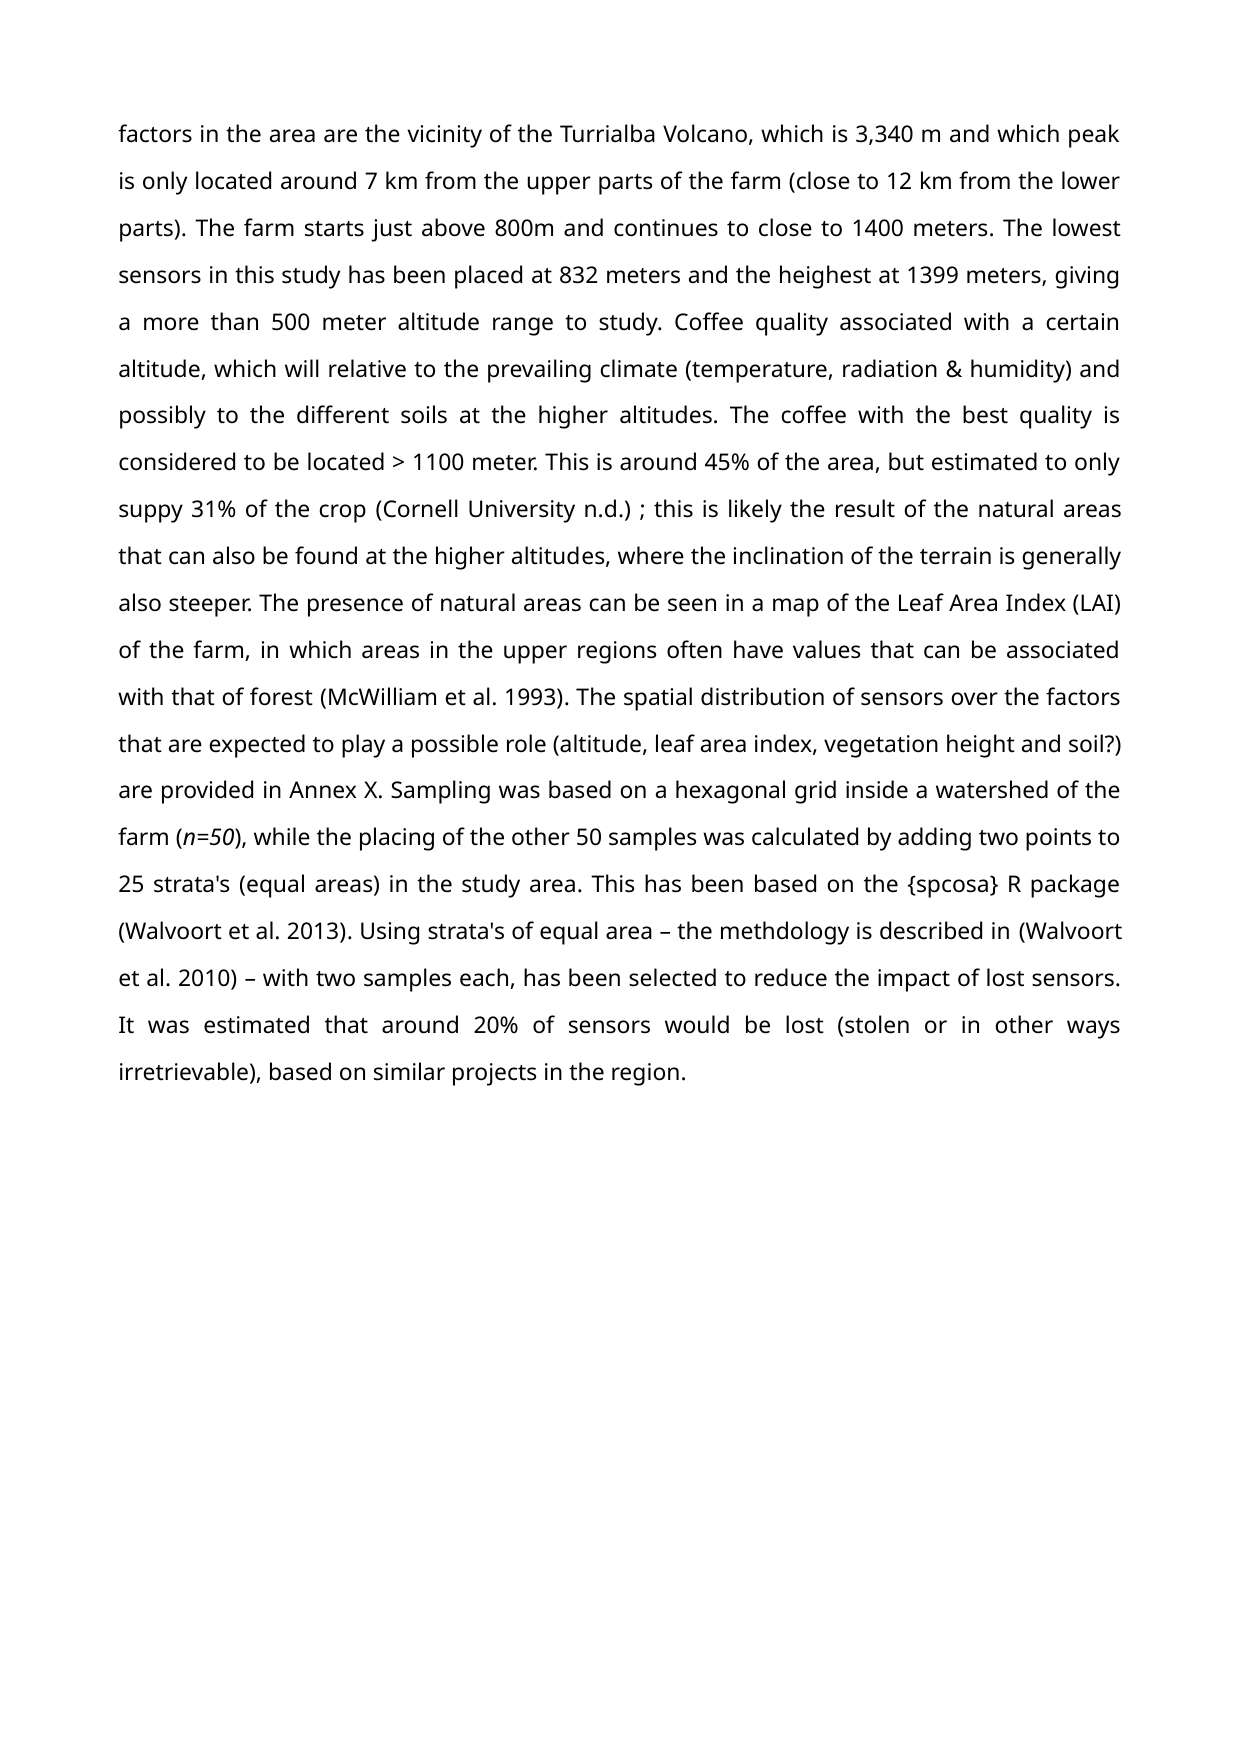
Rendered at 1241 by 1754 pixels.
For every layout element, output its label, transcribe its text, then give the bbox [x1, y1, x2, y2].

text factors in the area are the vicinity of the Turrialba Volcano, which is 3,340 m and which peak is only located around 7 km from the upper parts of the farm (close to 12 km from the lower parts). The farm starts just above 800m and continues to close to 1400 meters. The lowest sensors in this study has been placed at 832 meters and the heighest at 1399 meters, giving a more than 500 meter altitude range to study. Coffee quality associated with a certain altitude, which will relative to the prevailing climate (temperature, radiation & humidity) and possibly to the different soils at the higher altitudes. The coffee with the best quality is considered to be located > 1100 meter. This is around 45% of the area, but estimated to only suppy 31% of the crop (Cornell University n.d.)⁠ ; this is likely the result of the natural areas that can also be found at the higher altitud⁠es, where the inclination of the terrain is generally also steeper. The presence of natural areas can be seen in a map of the Leaf Area Index (LAI) of the farm, in which areas in the upper regions often have values that can be associated with that of forest (McWilliam et al. 1993)⁠. The spatial distribution of sensors over the factors that are expected to play a possible role (altitude, leaf area index, vegetation height and soil?) are provided in Annex X. Sampling was based on a hexagonal grid inside a watershed of the farm (n=50), while the placing of the other 50 samples was calculated by adding two points to 25 strata's (equal areas) in the study area. This has been based on the {spcosa} R package (Walvoort et al. 2013)⁠. Using strata's of equal area – the methdology is described in (Walvoort et al. 2010)⁠ – with two samples each, has been selected to reduce the impact of lost sensors. It was estimated that around 20% of sensors would be lost (stolen or in other ways irretrievable), based on similar projects in the region. [118, 118, 1122, 1087]
